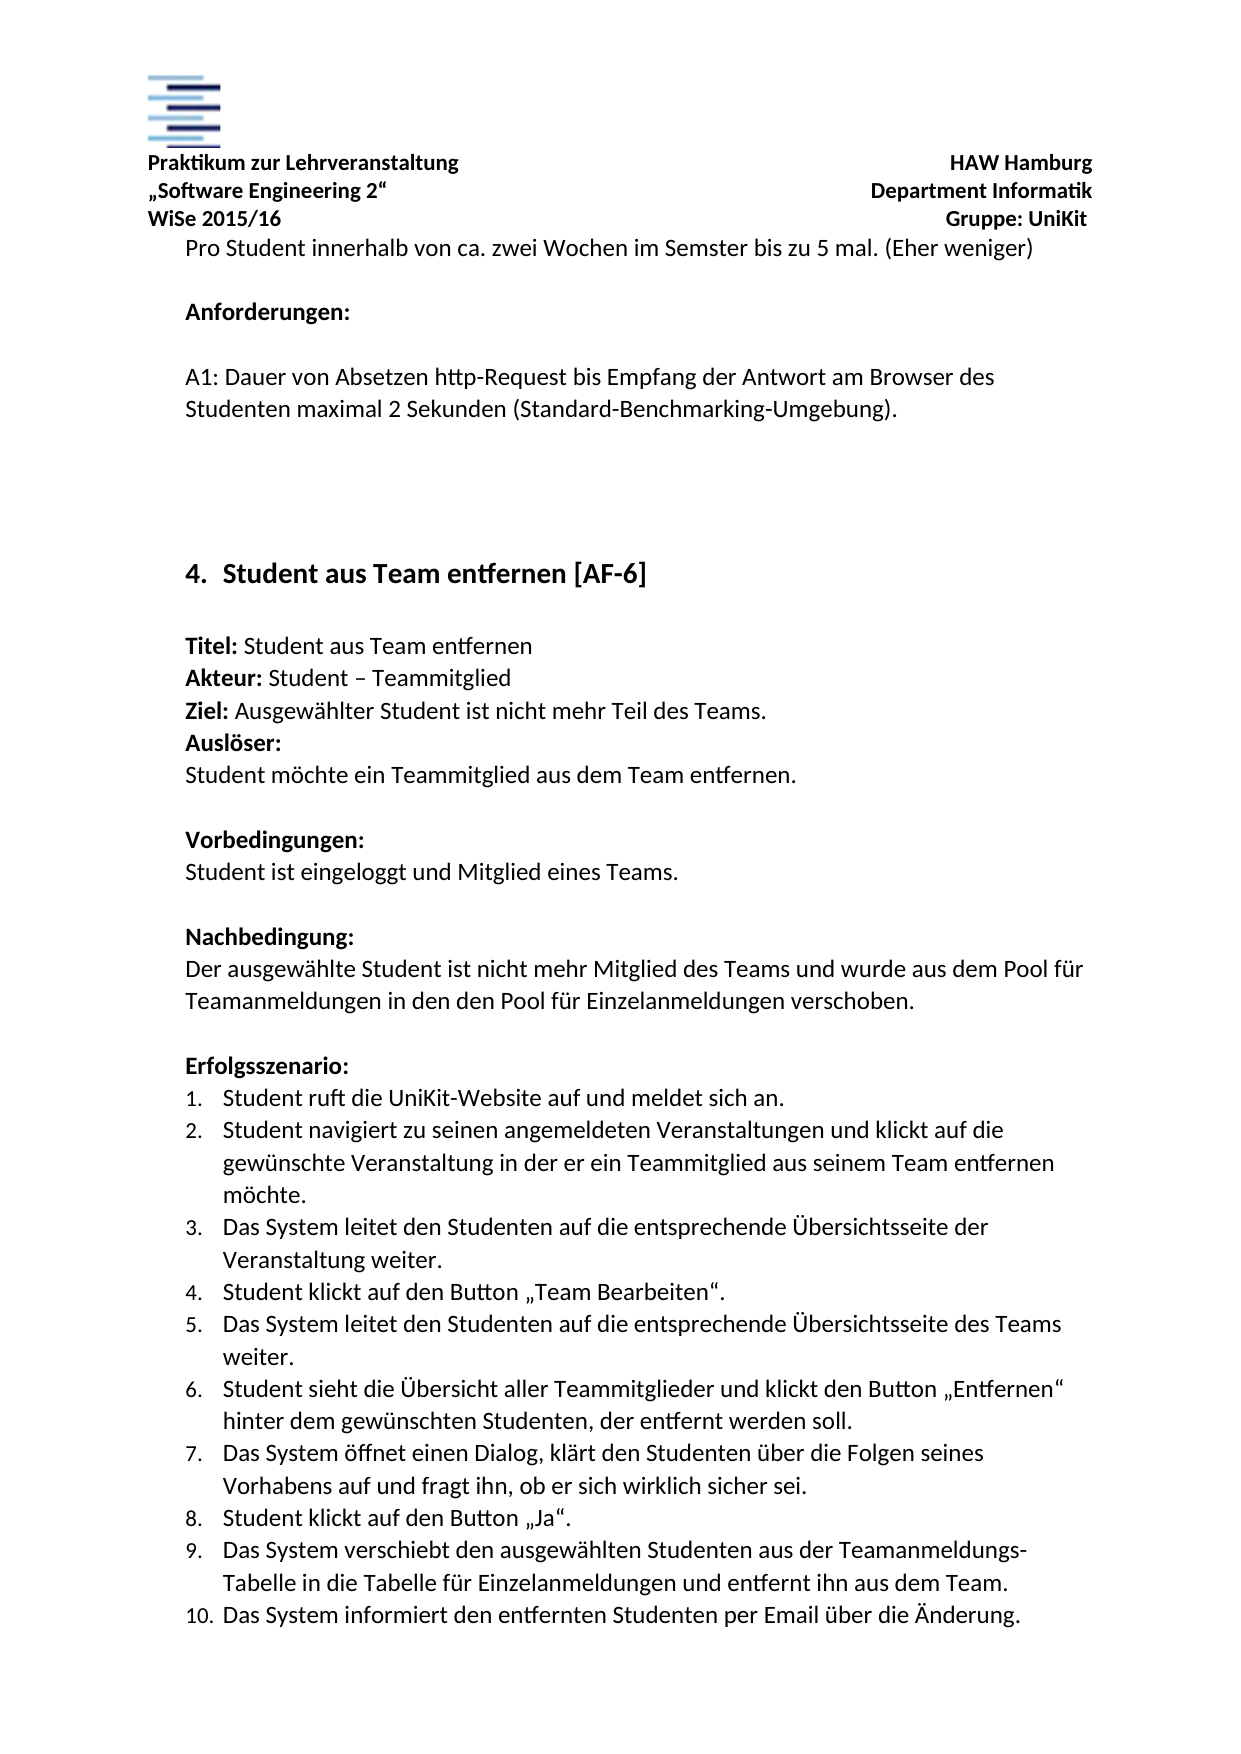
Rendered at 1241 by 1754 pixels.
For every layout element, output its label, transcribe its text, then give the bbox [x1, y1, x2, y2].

list Student sieht die Übersicht aller Teammitglieder und klickt den Button „Entfernen“ hinter dem gewünschten Studenten, der entfernt werden soll. [185, 1373, 1093, 1436]
list Student ruft die UniKit-Website auf und meldet sich an. [185, 1082, 1093, 1113]
text Vorbedingungen: [185, 824, 1093, 854]
text Der ausgewählte Student ist nicht mehr Mitglied des Teams und wurde aus dem Pool für Teamanmeldungen in den den Pool für Einzelanmeldungen verschoben. [185, 953, 1093, 1016]
list Student klickt auf den Button „Ja“. [185, 1502, 1093, 1533]
text A1: Dauer von Absetzen http-Request bis Empfang der Antwort am Browser des Studenten maximal 2 Sekunden (Standard-Benchmarking-Umgebung). [185, 361, 1093, 424]
list Das System leitet den Studenten auf die entsprechende Übersichtsseite der Veranstaltung weiter. [185, 1212, 1093, 1274]
text Pro Student innerhalb von ca. zwei Wochen im Semster bis zu 5 mal. (Eher weniger) [185, 232, 1093, 262]
text Ziel: Ausgewählter Student ist nicht mehr Teil des Teams. [185, 695, 1093, 725]
list Student aus Team entfernen [AF-6] [185, 555, 1093, 591]
text Erfolgsszenario: [185, 1050, 1093, 1081]
text Student ist eingeloggt und Mitglied eines Teams. [185, 856, 1093, 887]
list Das System öffnet einen Dialog, klärt den Studenten über die Folgen seines Vorhabens auf und fragt ihn, ob er sich wirklich sicher sei. [185, 1438, 1093, 1500]
text Akteur: Student – Teammitglied [185, 663, 1093, 693]
text Titel: Student aus Team entfernen [185, 630, 1093, 661]
text Nachbedingung: [185, 921, 1093, 951]
text Anforderungen: [185, 297, 1093, 327]
list Student navigiert zu seinen angemeldeten Veranstaltungen und klickt auf die gewünschte Veranstaltung in der er ein Teammitglied aus seinem Team entfernen möchte. [185, 1115, 1093, 1210]
list Das System verschiebt den ausgewählten Studenten aus der Teamanmeldungs-Tabelle in die Tabelle für Einzelanmeldungen und entfernt ihn aus dem Team. [185, 1534, 1093, 1597]
list Student klickt auf den Button „Team Bearbeiten“. [185, 1276, 1093, 1307]
list Das System informiert den entfernten Studenten per Email über die Änderung. [185, 1599, 1093, 1629]
text Auslöser: [185, 727, 1093, 758]
list Das System leitet den Studenten auf die entsprechende Übersichtsseite des Teams weiter. [185, 1308, 1093, 1371]
text Student möchte ein Teammitglied aus dem Team entfernen. [185, 759, 1093, 790]
